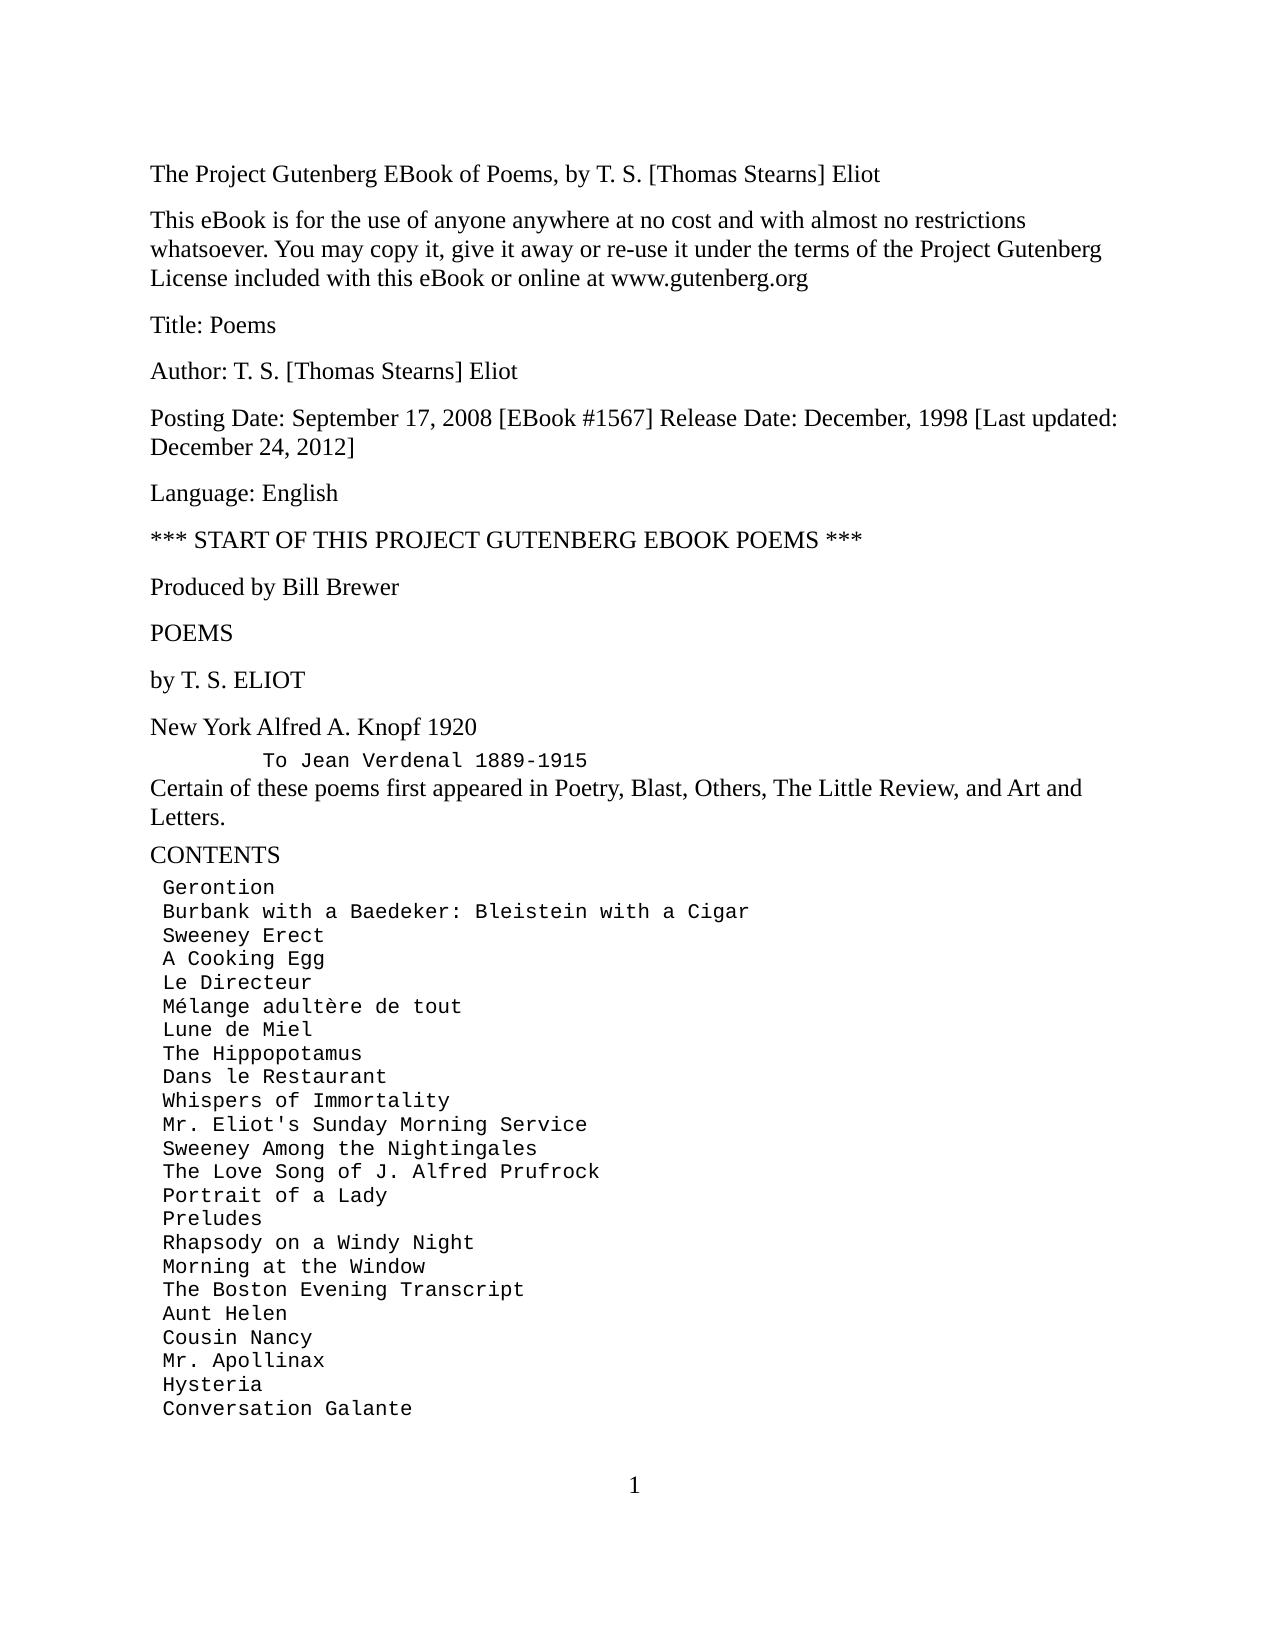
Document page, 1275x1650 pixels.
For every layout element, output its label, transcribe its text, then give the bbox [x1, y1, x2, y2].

text POEMS [150, 618, 1125, 647]
text The Project Gutenberg EBook of Poems, by T. S. [Thomas Stearns] Eliot [150, 159, 1125, 188]
text Mélange adultère de tout [150, 996, 1125, 1019]
text Morning at the Window [150, 1256, 1125, 1279]
text Whispers of Immortality [150, 1090, 1125, 1114]
text *** START OF THIS PROJECT GUTENBERG EBOOK POEMS *** [150, 525, 1125, 554]
text Portrait of a Lady [150, 1185, 1125, 1208]
text Mr. Apollinax [150, 1350, 1125, 1374]
text Cousin Nancy [150, 1327, 1125, 1350]
text Mr. Eliot's Sunday Morning Service [150, 1114, 1125, 1137]
text Rhapsody on a Windy Night [150, 1232, 1125, 1256]
text Aunt Helen [150, 1303, 1125, 1327]
text To Jean Verdenal 1889-1915 [150, 749, 1125, 773]
text Title: Poems [150, 310, 1125, 338]
text Lune de Miel [150, 1019, 1125, 1043]
text Hysteria [150, 1374, 1125, 1398]
text by T. S. ELIOT [150, 665, 1125, 694]
text Preludes [150, 1208, 1125, 1232]
text Dans le Restaurant [150, 1067, 1125, 1090]
text New York Alfred A. Knopf 1920 [150, 712, 1125, 741]
text Conversation Galante [150, 1398, 1125, 1421]
text Sweeney Erect [150, 925, 1125, 948]
text Sweeney Among the Nightingales [150, 1137, 1125, 1161]
text Certain of these poems first appeared in Poetry, Blast, Others, The Little Review, and Art and Letters. [150, 773, 1125, 831]
text The Hippopotamus [150, 1043, 1125, 1067]
text Produced by Bill Brewer [150, 572, 1125, 601]
text Posting Date: September 17, 2008 [EBook #1567] Release Date: December, 1998 [Last updated: December 24, 2012] [150, 403, 1125, 461]
text The Love Song of J. Alfred Prufrock [150, 1161, 1125, 1185]
text Gerontion [150, 877, 1125, 901]
text Language: English [150, 478, 1125, 507]
text Burbank with a Baedeker: Bleistein with a Cigar [150, 901, 1125, 925]
text CONTENTS [150, 840, 1125, 868]
text The Boston Evening Transcript [150, 1279, 1125, 1303]
text Author: T. S. [Thomas Stearns] Eliot [150, 356, 1125, 385]
text This eBook is for the use of anyone anywhere at no cost and with almost no restrictions whatsoever. You may copy it, give it away or re-use it under the terms of the Project Gutenberg License included with this eBook or online at www.gutenberg.org [150, 206, 1125, 292]
text Le Directeur [150, 972, 1125, 996]
text A Cooking Egg [150, 948, 1125, 972]
